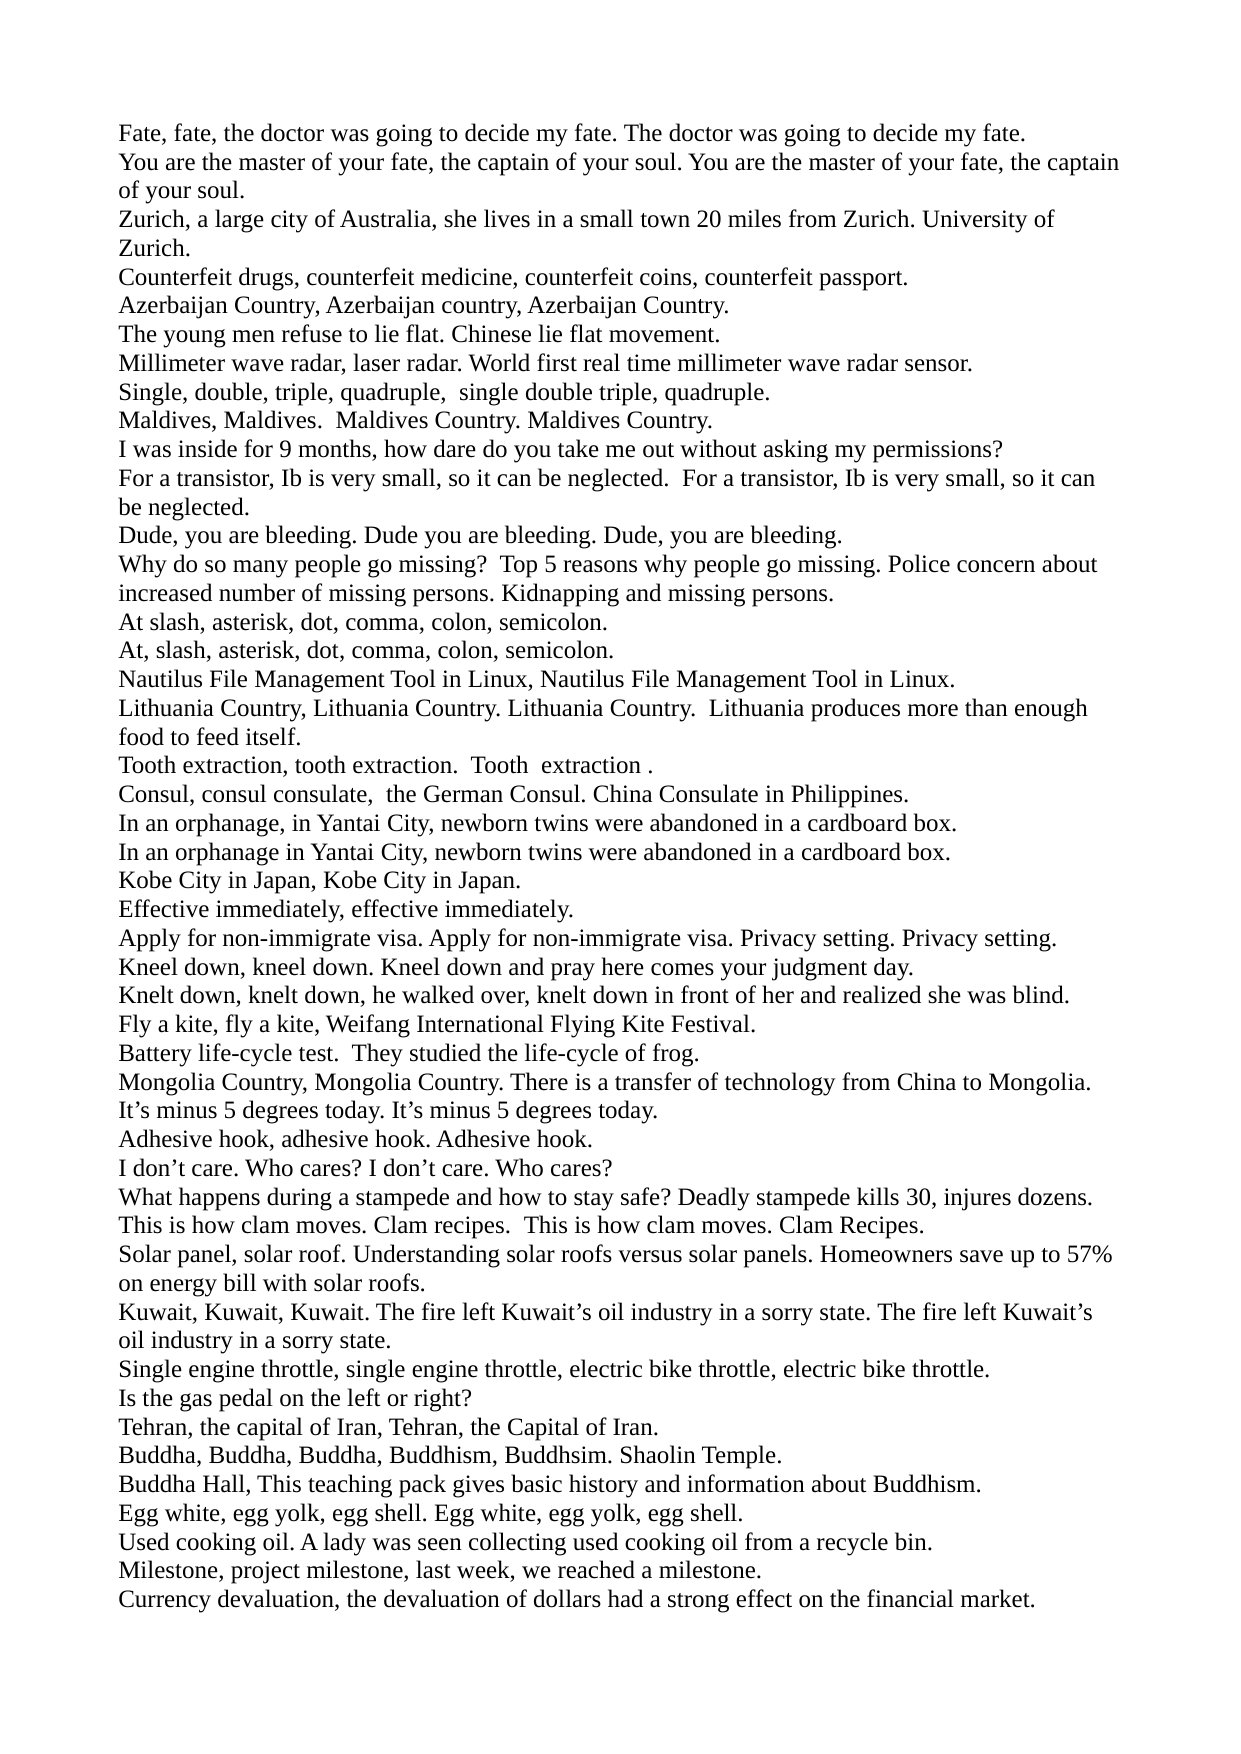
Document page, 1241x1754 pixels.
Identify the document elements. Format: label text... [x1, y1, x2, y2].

text Mongolia Country, Mongolia Country. There is a transfer of technology from China to Mongolia. [118, 1067, 1122, 1096]
text Used cooking oil. A lady was seen collecting used cooking oil from a recycle bin. [118, 1527, 1122, 1556]
text Kneel down, kneel down. Kneel down and pray here comes your judgment day. [118, 952, 1122, 981]
text This is how clam moves. Clam recipes. This is how clam moves. Clam Recipes. [118, 1211, 1122, 1239]
text For a transistor, Ib is very small, so it can be neglected. For a transistor, Ib is very small, so it can be neglected. [118, 463, 1122, 521]
text Is the gas pedal on the left or right? [118, 1383, 1122, 1412]
text Nautilus File Management Tool in Linux, Nautilus File Management Tool in Linux. [118, 664, 1122, 693]
text I don’t care. Who cares? I don’t care. Who cares? [118, 1153, 1122, 1182]
text Battery life-cycle test. They studied the life-cycle of frog. [118, 1038, 1122, 1067]
text In an orphanage in Yantai City, newborn twins were abandoned in a cardboard box. [118, 837, 1122, 866]
text Single, double, triple, quadruple, single double triple, quadruple. [118, 377, 1122, 406]
text The young men refuse to lie flat. Chinese lie flat movement. [118, 319, 1122, 348]
text Fate, fate, the doctor was going to decide my fate. The doctor was going to decide my fate. [118, 118, 1122, 147]
text Lithuania Country, Lithuania Country. Lithuania Country. Lithuania produces more than enough food to feed itself. [118, 693, 1122, 751]
text Kobe City in Japan, Kobe City in Japan. [118, 866, 1122, 894]
text Effective immediately, effective immediately. [118, 894, 1122, 923]
text Millimeter wave radar, laser radar. World first real time millimeter wave radar sensor. [118, 348, 1122, 377]
text I was inside for 9 months, how dare do you take me out without asking my permissions? [118, 434, 1122, 463]
text Azerbaijan Country, Azerbaijan country, Azerbaijan Country. [118, 291, 1122, 319]
text Zurich, a large city of Australia, she lives in a small town 20 miles from Zurich. University of Zurich. [118, 204, 1122, 262]
text Counterfeit drugs, counterfeit medicine, counterfeit coins, counterfeit passport. [118, 262, 1122, 291]
text Kuwait, Kuwait, Kuwait. The fire left Kuwait’s oil industry in a sorry state. The fire left Kuwait’s oil industry in a sorry state. [118, 1297, 1122, 1354]
text In an orphanage, in Yantai City, newborn twins were abandoned in a cardboard box. [118, 808, 1122, 837]
text At slash, asterisk, dot, comma, colon, semicolon. [118, 607, 1122, 636]
text Apply for non-immigrate visa. Apply for non-immigrate visa. Privacy setting. Privacy setting. [118, 923, 1122, 952]
text Fly a kite, fly a kite, Weifang International Flying Kite Festival. [118, 1009, 1122, 1038]
text Why do so many people go missing? Top 5 reasons why people go missing. Police concern about increased number of missing persons. Kidnapping and missing persons. [118, 549, 1122, 607]
text Egg white, egg yolk, egg shell. Egg white, egg yolk, egg shell. [118, 1498, 1122, 1527]
text Dude, you are bleeding. Dude you are bleeding. Dude, you are bleeding. [118, 521, 1122, 549]
text Buddha Hall, This teaching pack gives basic history and information about Buddhism. [118, 1469, 1122, 1498]
text Maldives, Maldives. Maldives Country. Maldives Country. [118, 406, 1122, 434]
text It’s minus 5 degrees today. It’s minus 5 degrees today. [118, 1096, 1122, 1124]
text Knelt down, knelt down, he walked over, knelt down in front of her and realized she was blind. [118, 981, 1122, 1009]
text Adhesive hook, adhesive hook. Adhesive hook. [118, 1124, 1122, 1153]
text Tehran, the capital of Iran, Tehran, the Capital of Iran. [118, 1412, 1122, 1441]
text Single engine throttle, single engine throttle, electric bike throttle, electric bike throttle. [118, 1354, 1122, 1383]
text Milestone, project milestone, last week, we reached a milestone. [118, 1556, 1122, 1584]
text Tooth extraction, tooth extraction. Tooth extraction . [118, 751, 1122, 779]
text Buddha, Buddha, Buddha, Buddhism, Buddhsim. Shaolin Temple. [118, 1441, 1122, 1469]
text Consul, consul consulate, the German Consul. China Consulate in Philippines. [118, 779, 1122, 808]
text Currency devaluation, the devaluation of dollars had a strong effect on the financial market. [118, 1584, 1122, 1613]
text You are the master of your fate, the captain of your soul. You are the master of your fate, the captain of your soul. [118, 147, 1122, 204]
text At, slash, asterisk, dot, comma, colon, semicolon. [118, 636, 1122, 664]
text Solar panel, solar roof. Understanding solar roofs versus solar panels. Homeowners save up to 57% on energy bill with solar roofs. [118, 1239, 1122, 1297]
text What happens during a stampede and how to stay safe? Deadly stampede kills 30, injures dozens. [118, 1182, 1122, 1211]
